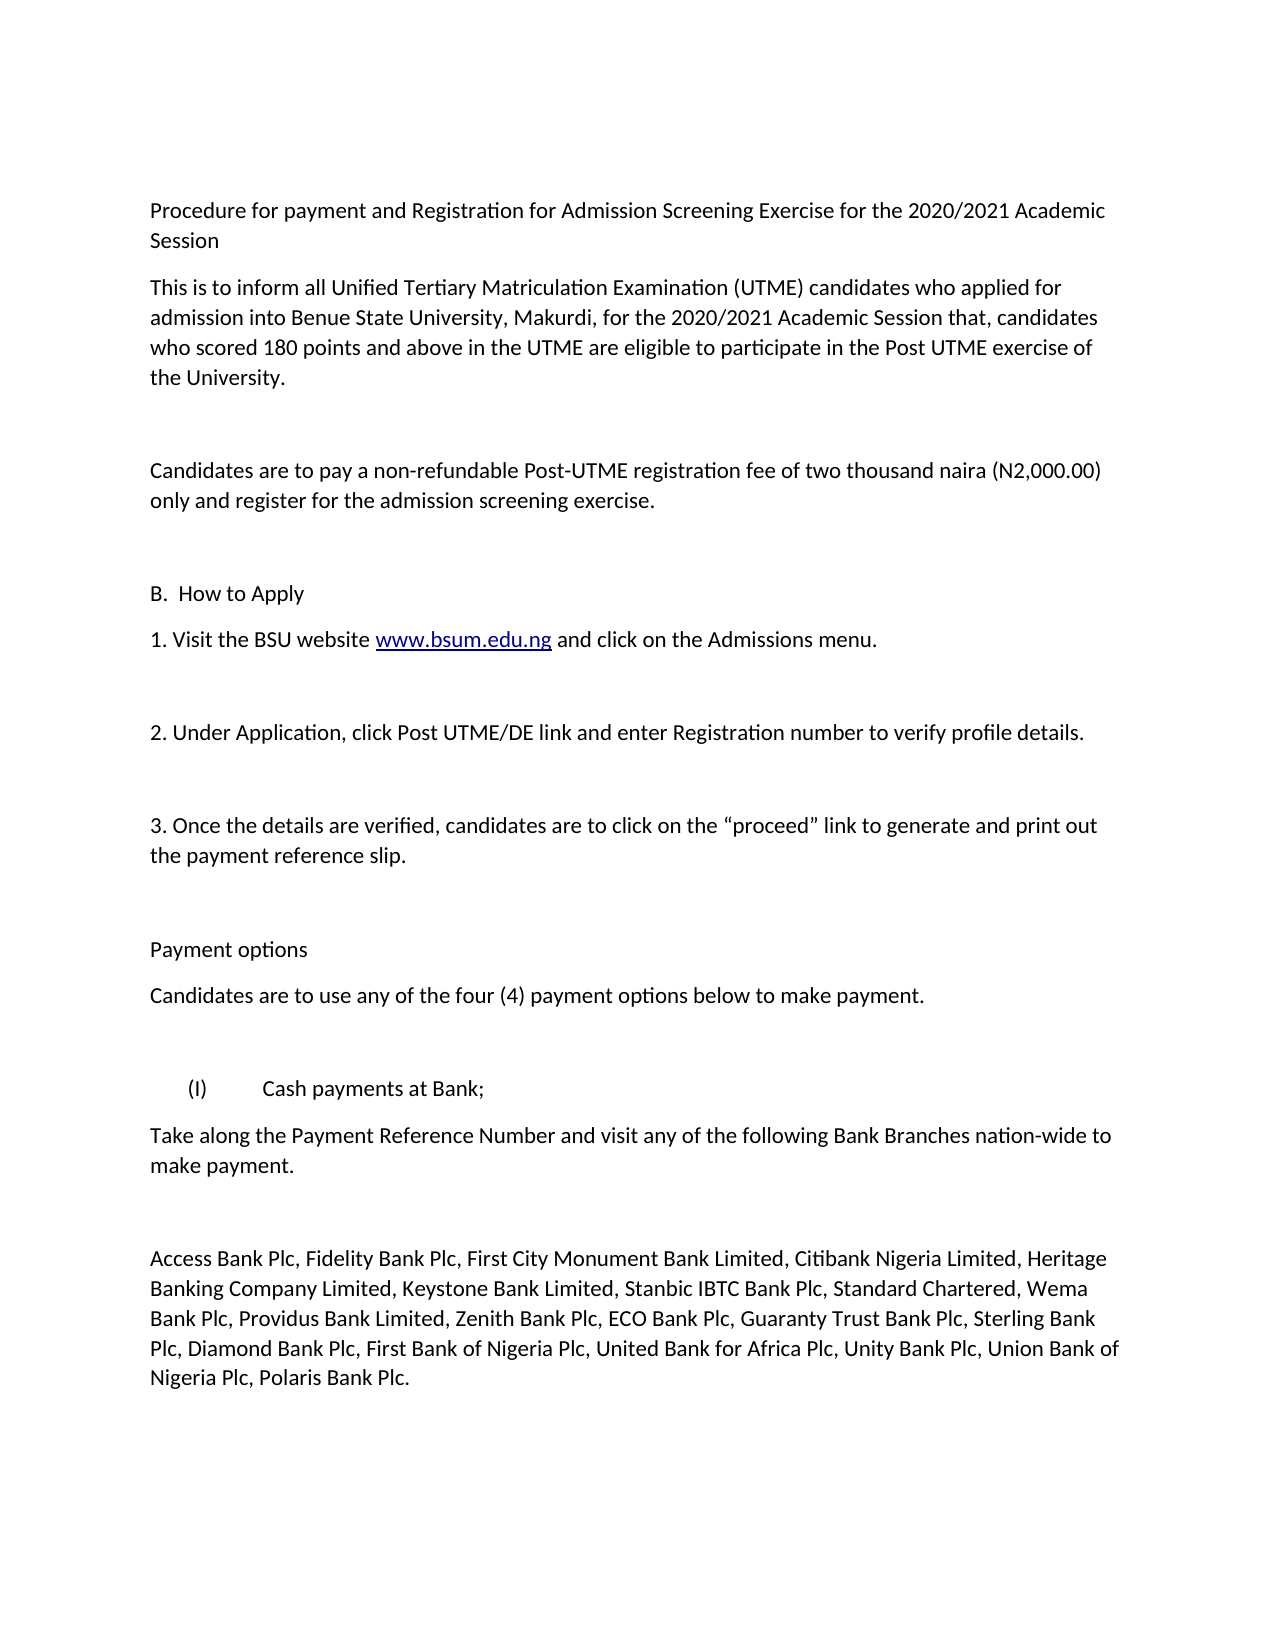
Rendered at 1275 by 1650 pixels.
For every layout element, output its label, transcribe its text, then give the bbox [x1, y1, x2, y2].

text 2. Under Application, click Post UTME/DE link and enter Registration number to verify profile details. [150, 718, 1125, 747]
text This is to inform all Unified Tertiary Matriculation Examination (UTME) candidates who applied for admission into Benue State University, Makurdi, for the 2020/2021 Academic Session that, candidates who scored 180 points and above in the UTME are eligible to participate in the Post UTME exercise of the University. [150, 273, 1125, 391]
text Procedure for payment and Registration for Admission Screening Exercise for the 2020/2021 Academic Session [150, 197, 1125, 254]
text Take along the Payment Reference Number and visit any of the following Bank Branches nation-wide to make payment. [150, 1121, 1125, 1179]
list Cash payments at Bank; [187, 1074, 1125, 1102]
text B. How to Apply [150, 579, 1125, 607]
text Candidates are to use any of the four (4) payment options below to make payment. [150, 981, 1125, 1009]
text Payment options [150, 935, 1125, 963]
text Access Bank Plc, Fidelity Bank Plc, First City Monument Bank Limited, Citibank Nigeria Limited, Heritage Banking Company Limited, Keystone Bank Limited, Stanbic IBTC Bank Plc, Standard Chartered, Wema Bank Plc, Providus Bank Limited, Zenith Bank Plc, ECO Bank Plc, Guaranty Trust Bank Plc, Sterling Bank Plc, Diamond Bank Plc, First Bank of Nigeria Plc, United Bank for Africa Plc, Unity Bank Plc, Union Bank of Nigeria Plc, Polaris Bank Plc. [150, 1244, 1125, 1392]
text Candidates are to pay a non-refundable Post-UTME registration fee of two thousand naira (N2,000.00) only and register for the admission screening exercise. [150, 456, 1125, 514]
text 3. Once the details are verified, candidates are to click on the “proceed” link to generate and print out the payment reference slip. [150, 812, 1125, 869]
text 1. Visit the BSU website www.bsum.edu.ng and click on the Admissions menu. [150, 625, 1125, 653]
